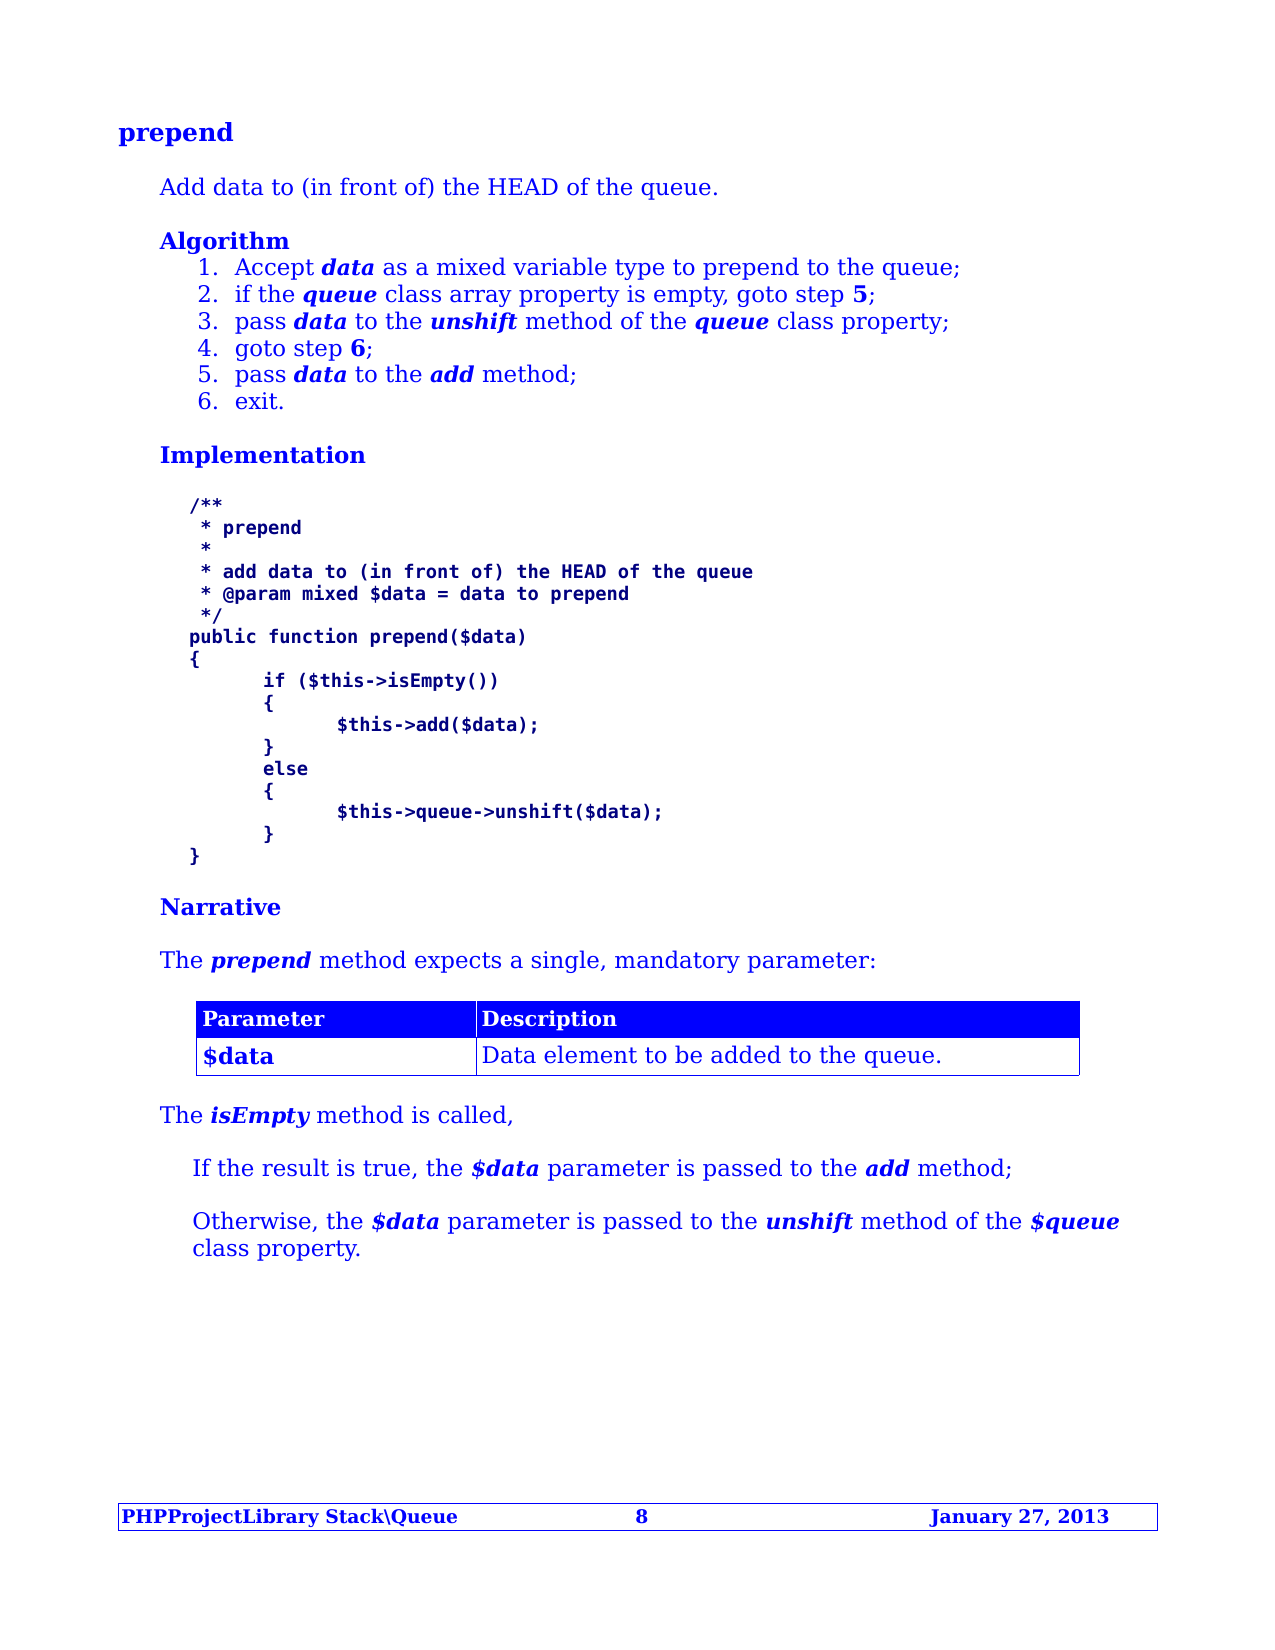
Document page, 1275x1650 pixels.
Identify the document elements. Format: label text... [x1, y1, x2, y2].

list $this->add($data); [189, 714, 1157, 736]
list pass data to the add method; [197, 362, 1157, 388]
text If the result is true, the $data parameter is passed to the add method; [192, 1155, 1157, 1182]
list Accept data as a mixed variable type to prepend to the queue; [197, 254, 1157, 281]
list pass data to the unshift method of the queue class property; [197, 308, 1157, 335]
list goto step 6; [197, 335, 1157, 362]
list if the queue class array property is empty, goto step 5; [197, 281, 1157, 308]
list { [189, 779, 1157, 801]
list * prepend [189, 517, 1157, 539]
text Otherwise, the $data parameter is passed to the unshift method of the $queue class property. [192, 1208, 1157, 1262]
list * add data to (in front of) the HEAD of the queue [189, 561, 1157, 583]
text Add data to (in front of) the HEAD of the queue. [159, 174, 1157, 201]
list { [189, 648, 1157, 670]
list } [189, 736, 1157, 758]
text Algorithm [159, 227, 1157, 254]
list public function prepend($data) [189, 626, 1157, 648]
table_cell $data [197, 1038, 476, 1075]
text Narrative [159, 894, 1157, 921]
list */ [189, 604, 1157, 626]
table_cell Data element to be added to the queue. [477, 1038, 1079, 1075]
text The prepend method expects a single, mandatory parameter: [159, 947, 1157, 974]
list } [189, 823, 1157, 845]
text Implementation [159, 442, 1157, 468]
list /** [189, 495, 1157, 517]
table_header Description [477, 1002, 1079, 1037]
title prepend [118, 118, 1157, 147]
table_header Parameter [197, 1002, 476, 1037]
list if ($this->isEmpty()) [189, 670, 1157, 692]
list } [189, 845, 1157, 867]
list * @param mixed $data = data to prepend [189, 583, 1157, 604]
list $this->queue->unshift($data); [189, 801, 1157, 823]
list * [189, 539, 1157, 561]
list exit. [197, 388, 1157, 415]
text The isEmpty method is called, [159, 1102, 1157, 1128]
list { [189, 692, 1157, 714]
list else [189, 758, 1157, 779]
